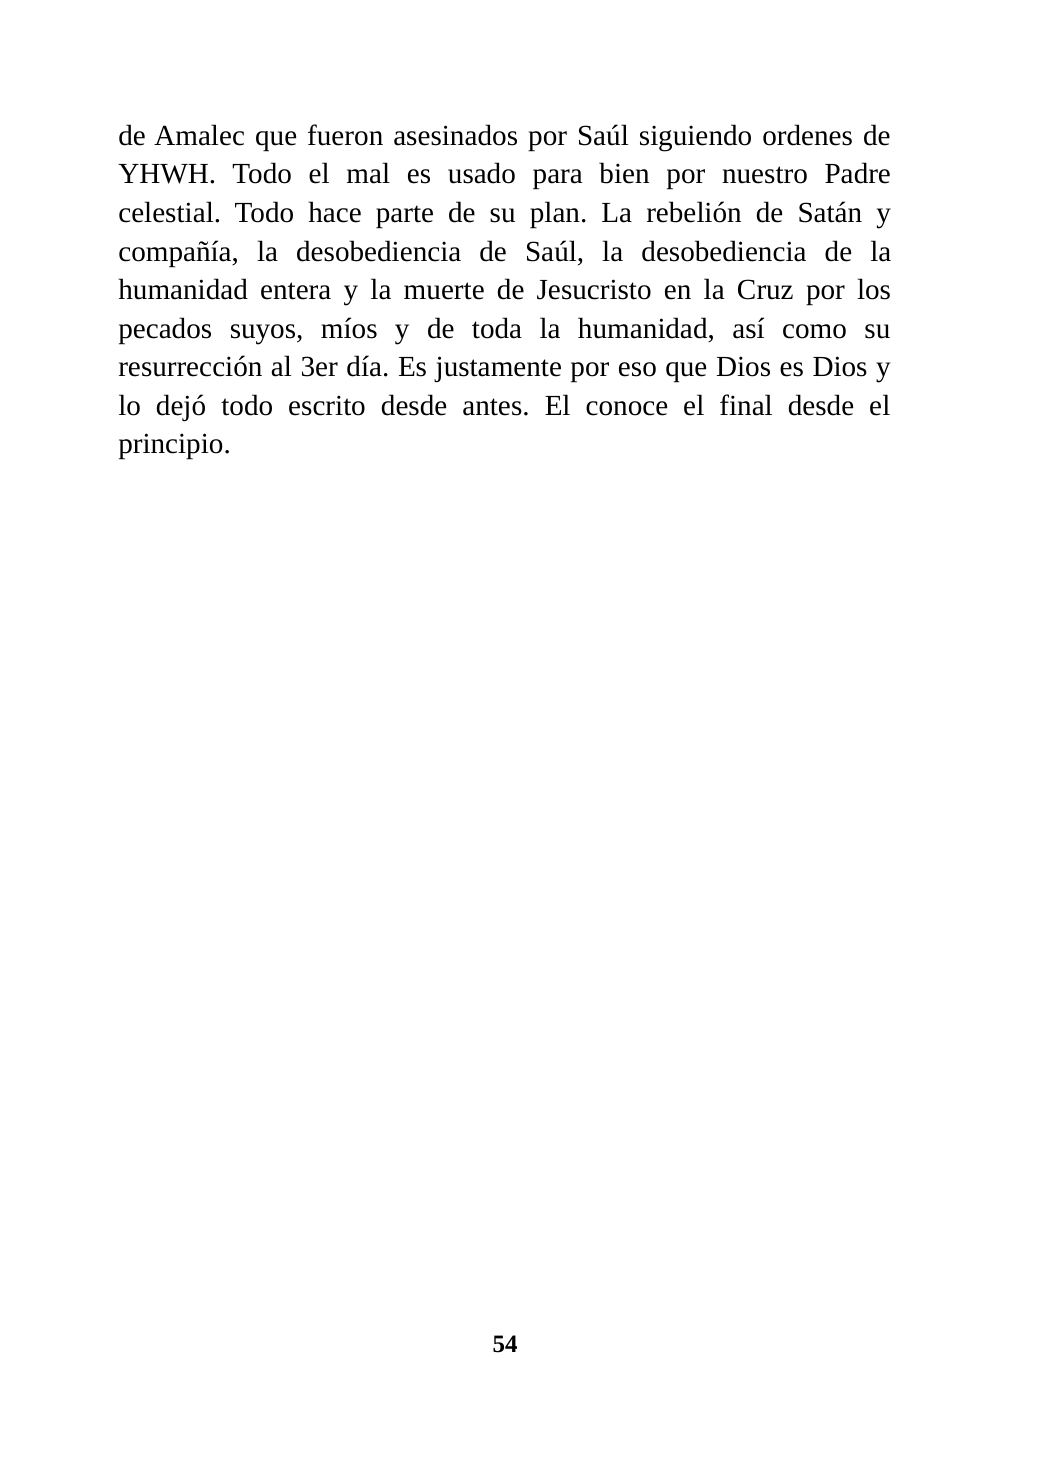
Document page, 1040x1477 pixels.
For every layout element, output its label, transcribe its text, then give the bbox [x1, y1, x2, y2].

text de Amalec que fueron asesinados por Saúl siguiendo ordenes de YHWH. Todo el mal es usado para bien por nuestro Padre celestial. Todo hace parte de su plan. La rebelión de Satán y compañía, la desobediencia de Saúl, la desobediencia de la humanidad entera y la muerte de Jesucristo en la Cruz por los pecados suyos, míos y de toda la humanidad, así como su resurrección al 3er día. Es justamente por eso que Dios es Dios y lo dejó todo escrito desde antes. El conoce el final desde el principio. [118, 118, 892, 460]
